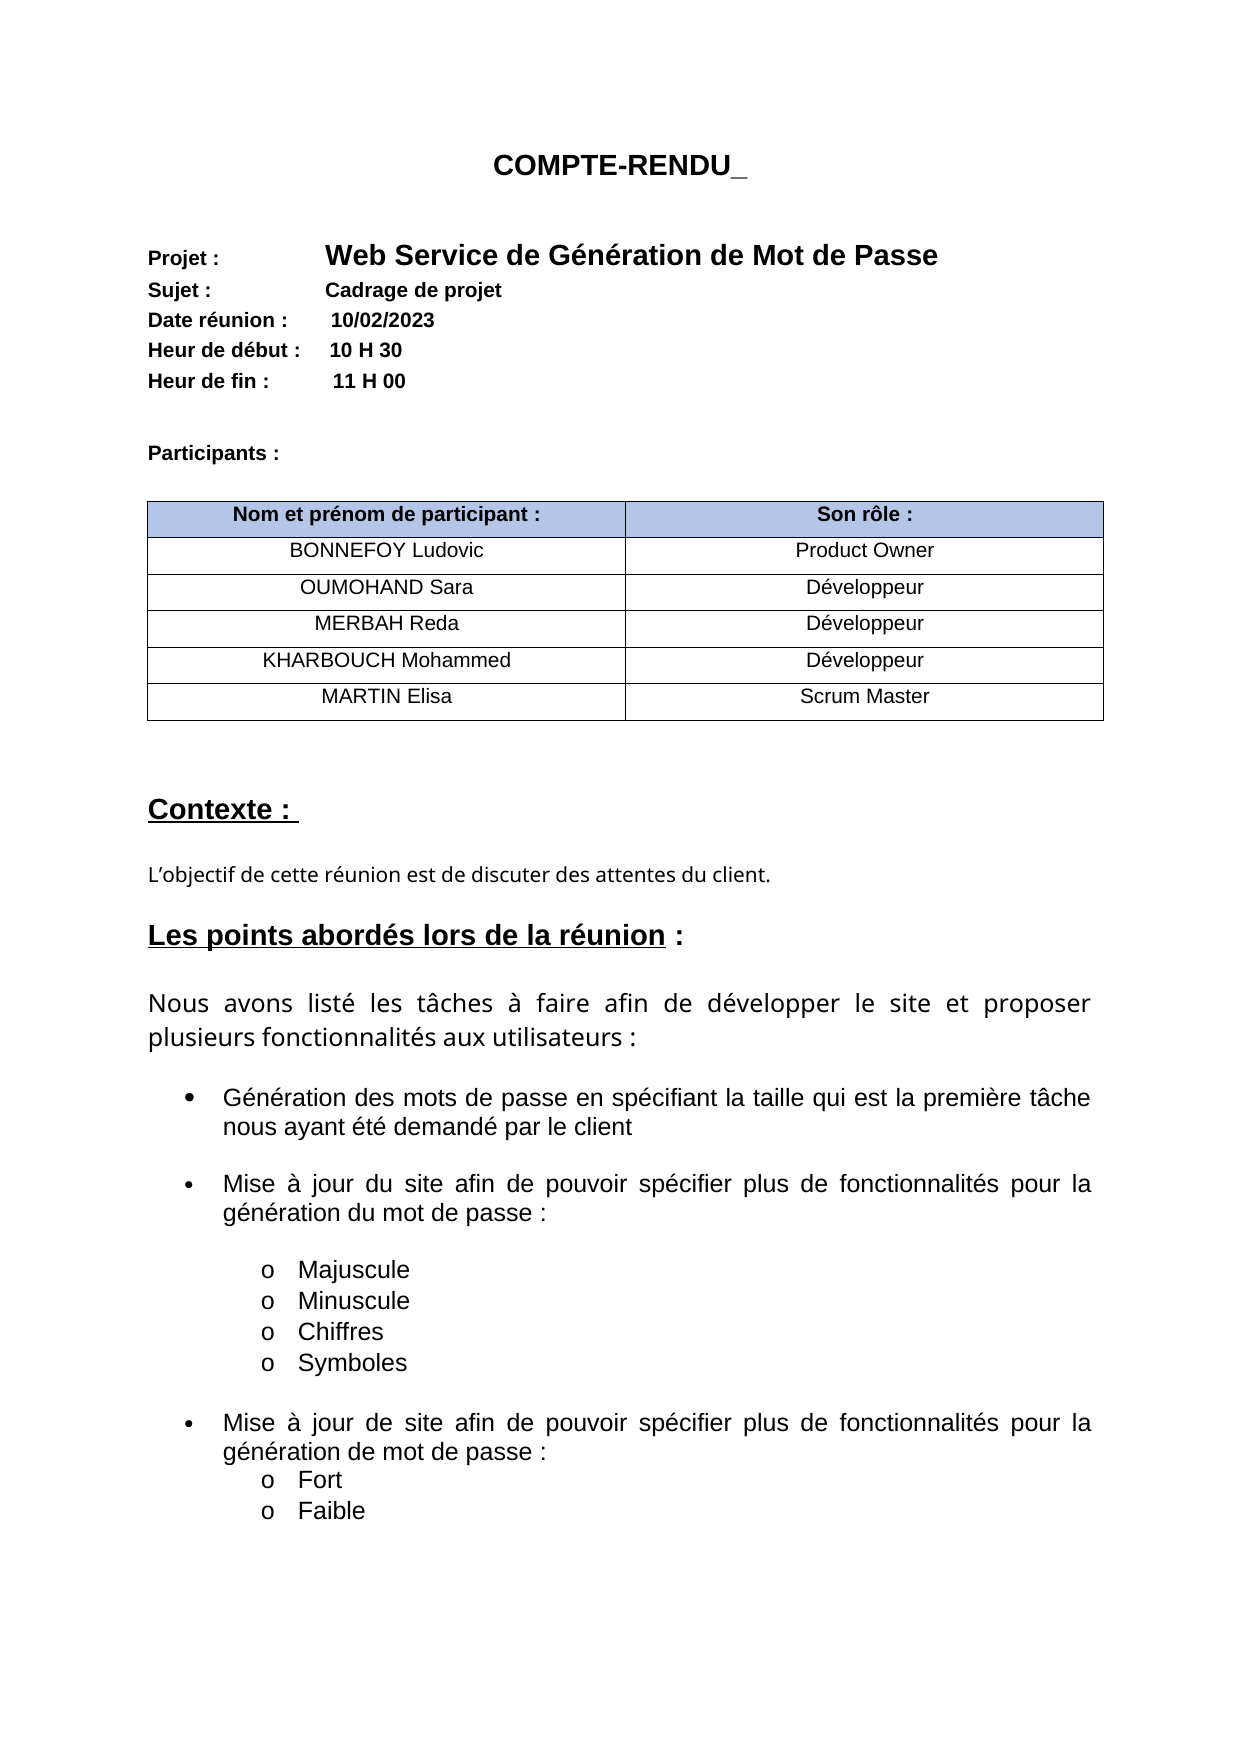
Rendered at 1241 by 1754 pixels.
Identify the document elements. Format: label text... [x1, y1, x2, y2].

table_cell Développeur [626, 611, 1103, 647]
table_cell MERBAH Reda [148, 611, 625, 647]
table_cell KHARBOUCH Mohammed [148, 648, 625, 683]
text COMPTE-RENDU_ [148, 148, 1093, 181]
list Faible [260, 1496, 1093, 1527]
table_cell Développeur [626, 575, 1103, 610]
list Chiffres [260, 1317, 1093, 1348]
list Minuscule [260, 1286, 1093, 1317]
table_cell Développeur [626, 648, 1103, 683]
table_header Nom et prénom de participant : [148, 502, 625, 537]
text Contexte : [148, 792, 1093, 826]
table_cell Product Owner [626, 538, 1103, 574]
list Fort [260, 1465, 1093, 1496]
list Symboles [260, 1348, 1093, 1379]
text L’objectif de cette réunion est de discuter des attentes du client. [148, 861, 1093, 889]
text Heur de début : 10 H 30 [148, 338, 1093, 362]
text Projet : Web Service de Génération de Mot de Passe [148, 238, 1093, 272]
text Nous avons listé les tâches à faire afin de développer le site et proposer plusieurs fonctionnalités aux utilisateurs : [148, 986, 1093, 1054]
text Les points abordés lors de la réunion : [148, 917, 1093, 951]
table_header Son rôle : [626, 502, 1103, 537]
table_cell OUMOHAND Sara [148, 575, 625, 610]
table_cell Scrum Master [626, 684, 1103, 719]
text Participants : [148, 440, 1093, 464]
list Génération des mots de passe en spécifiant la taille qui est la première tâche nous ayant été demandé par le client [185, 1083, 1093, 1141]
table_cell BONNEFOY Ludovic [148, 538, 625, 574]
text Date réunion : 10/02/2023 [148, 308, 1093, 332]
text Heur de fin : 11 H 00 [148, 368, 1093, 392]
table_cell MARTIN Elisa [148, 684, 625, 719]
text Sujet : Cadrage de projet [148, 278, 1093, 302]
list Mise à jour du site afin de pouvoir spécifier plus de fonctionnalités pour la génération du mot de passe : [185, 1169, 1093, 1227]
list Mise à jour de site afin de pouvoir spécifier plus de fonctionnalités pour la génération de mot de passe : [185, 1408, 1093, 1465]
list Majuscule [260, 1255, 1093, 1286]
